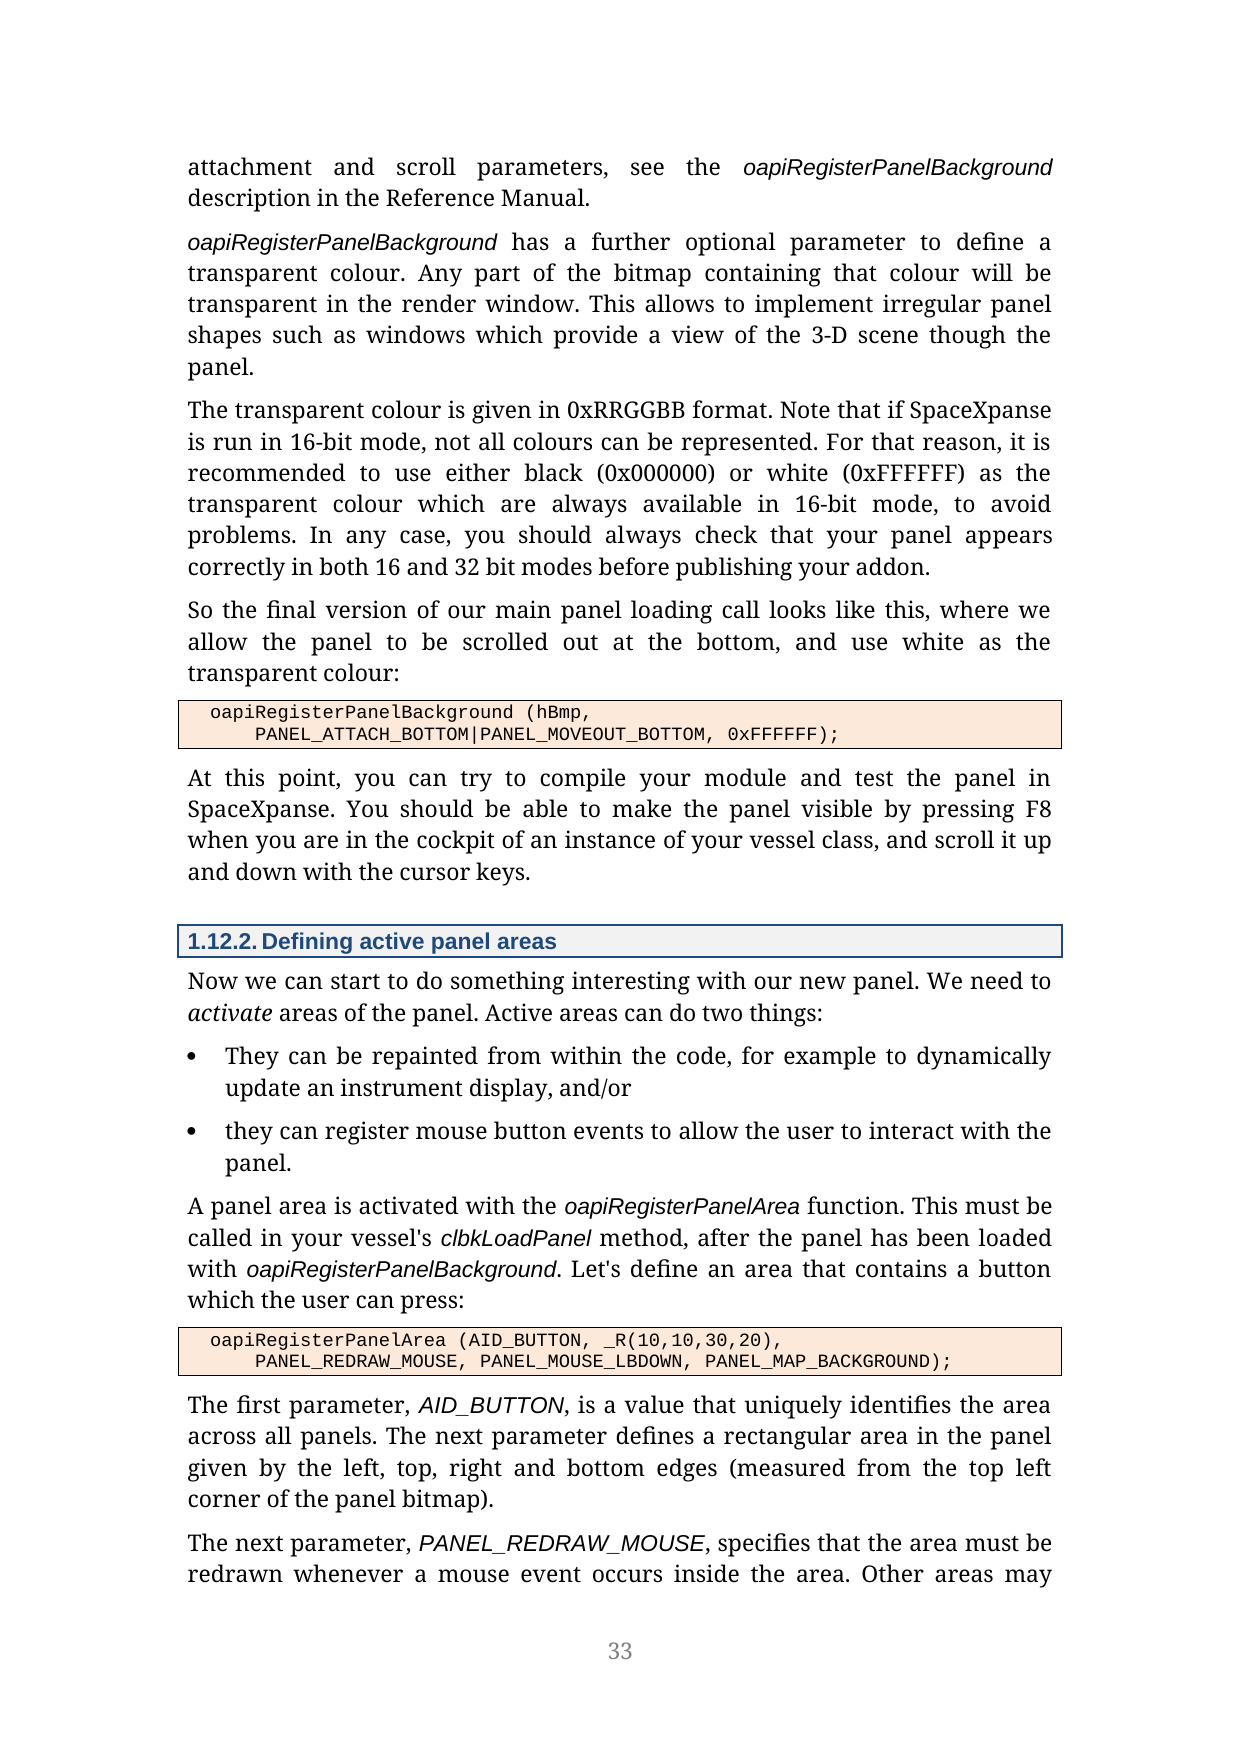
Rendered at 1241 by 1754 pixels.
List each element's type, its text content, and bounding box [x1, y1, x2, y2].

text PANEL_ATTACH_BOTTOM|PANEL_MOVEOUT_BOTTOM, 0xFFFFFF); [179, 721, 1061, 748]
text Now we can start to do something interesting with our new panel. We need to acti­vate areas of the panel. Active areas can do two things: [187, 965, 1053, 1027]
text oapiRegisterPanelBackground (hBmp, [179, 701, 1061, 721]
text oapiRegisterPanelArea (AID_BUTTON, _R(10,10,30,20), [179, 1328, 1061, 1348]
text oapiRegisterPanelBackground has a further optional parameter to define a transpar­ent col­our. Any part of the bitmap containing that colour will be transparent in the render window. This allows to implement irregular panel shapes such as windows which provide a view of the 3-D scene though the panel. [187, 225, 1053, 381]
text A panel area is activated with the oapiRegisterPanelArea function. This must be called in your vessel's clbkLoadPanel method, after the panel has been loaded with oapiRegisterPanel­Background. Let's define an area that contains a button which the user can press: [187, 1190, 1053, 1315]
text attachment and scroll parameters, see the oapiRegisterPanelBackground description in the Reference Manual. [187, 150, 1053, 212]
subtitle Defining active panel areas [179, 926, 1061, 956]
text The next parameter, PANEL_REDRAW_MOUSE, specifies that the area must be re­drawn whenever a mouse event occurs inside the area. Other areas may [187, 1526, 1053, 1588]
list They can be repainted from within the code, for example to dynamically update an instrument display, and/or [187, 1040, 1053, 1102]
text At this point, you can try to compile your module and test the panel in SpaceXpanse. You should be able to make the panel visible by pressing F8 when you are in the cockpit of an instance of your vessel class, and scroll it up and down with the cursor keys. [187, 761, 1053, 886]
text The transparent colour is given in 0xRRGGBB format. Note that if SpaceXpanse is run in 16-bit mode, not all colours can be represented. For that reason, it is recommended to use either black (0x000000) or white (0xFFFFFF) as the transparent colour which are always available in 16-bit mode, to avoid problems. In any case, you should al­ways check that your panel ap­pears correctly in both 16 and 32 bit modes before pub­lishing your addon. [187, 394, 1053, 581]
text The first parameter, AID_BUTTON, is a value that uniquely identifies the area across all pan­els. The next parameter defines a rectangular area in the panel given by the left, top, right and bottom edges (measured from the top left corner of the panel bit­map). [187, 1388, 1053, 1513]
list they can register mouse button events to allow the user to interact with the panel. [187, 1115, 1053, 1177]
text PANEL_REDRAW_MOUSE, PANEL_MOUSE_LBDOWN, PANEL_MAP_BACKGROUND); [179, 1348, 1061, 1375]
text So the final version of our main panel loading call looks like this, where we allow the panel to be scrolled out at the bottom, and use white as the transparent colour: [187, 594, 1053, 687]
